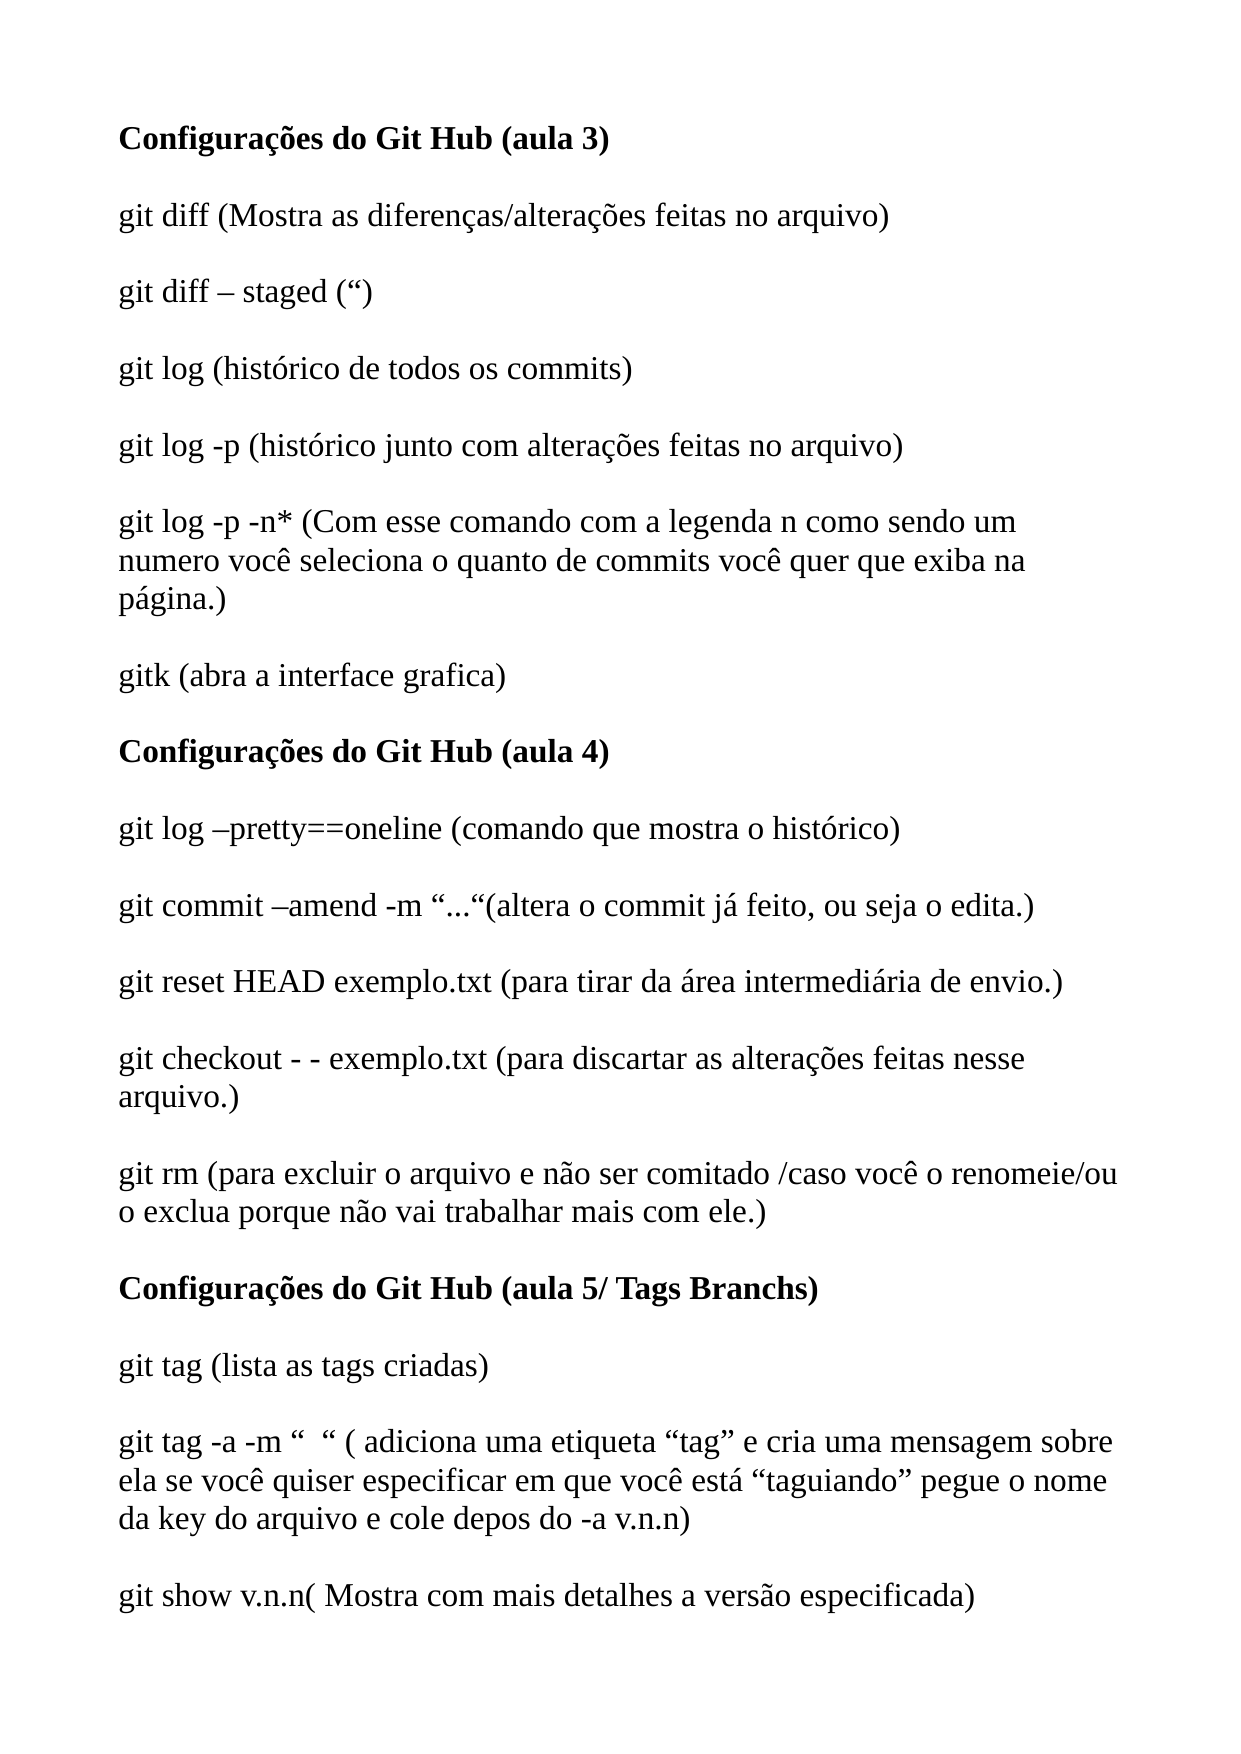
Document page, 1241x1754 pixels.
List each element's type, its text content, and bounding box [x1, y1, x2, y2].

text git reset HEAD exemplo.txt (para tirar da área intermediária de envio.) [118, 961, 1122, 1000]
text git rm (para excluir o arquivo e não ser comitado /caso você o renomeie/ou o exclua porque não vai trabalhar mais com ele.) [118, 1153, 1122, 1230]
text git checkout - - exemplo.txt (para discartar as alterações feitas nesse arquivo.) [118, 1038, 1122, 1115]
text git commit –amend -m “...“(altera o commit já feito, ou seja o edita.) [118, 885, 1122, 923]
text git diff – staged (“) [118, 271, 1122, 310]
text gitk (abra a interface grafica) [118, 655, 1122, 693]
text git log (histórico de todos os commits) [118, 348, 1122, 386]
text git tag -a -m “ “ ( adiciona uma etiqueta “tag” e cria uma mensagem sobre ela se você quiser especificar em que você está “taguiando” pegue o nome da key do arquivo e cole depos do -a v.n.n) [118, 1421, 1122, 1536]
text Configurações do Git Hub (aula 3) [118, 118, 1122, 156]
text Configurações do Git Hub (aula 5/ Tags Branchs) [118, 1268, 1122, 1306]
text git show v.n.n( Mostra com mais detalhes a versão especificada) [118, 1575, 1122, 1613]
text git diff (Mostra as diferenças/alterações feitas no arquivo) [118, 195, 1122, 233]
text git log -p -n* (Com esse comando com a legenda n como sendo um numero você seleciona o quanto de commits você quer que exiba na página.) [118, 501, 1122, 616]
text Configurações do Git Hub (aula 4) [118, 731, 1122, 770]
text git tag (lista as tags criadas) [118, 1345, 1122, 1383]
text git log –pretty==oneline (comando que mostra o histórico) [118, 808, 1122, 846]
text git log -p (histórico junto com alterações feitas no arquivo) [118, 425, 1122, 463]
